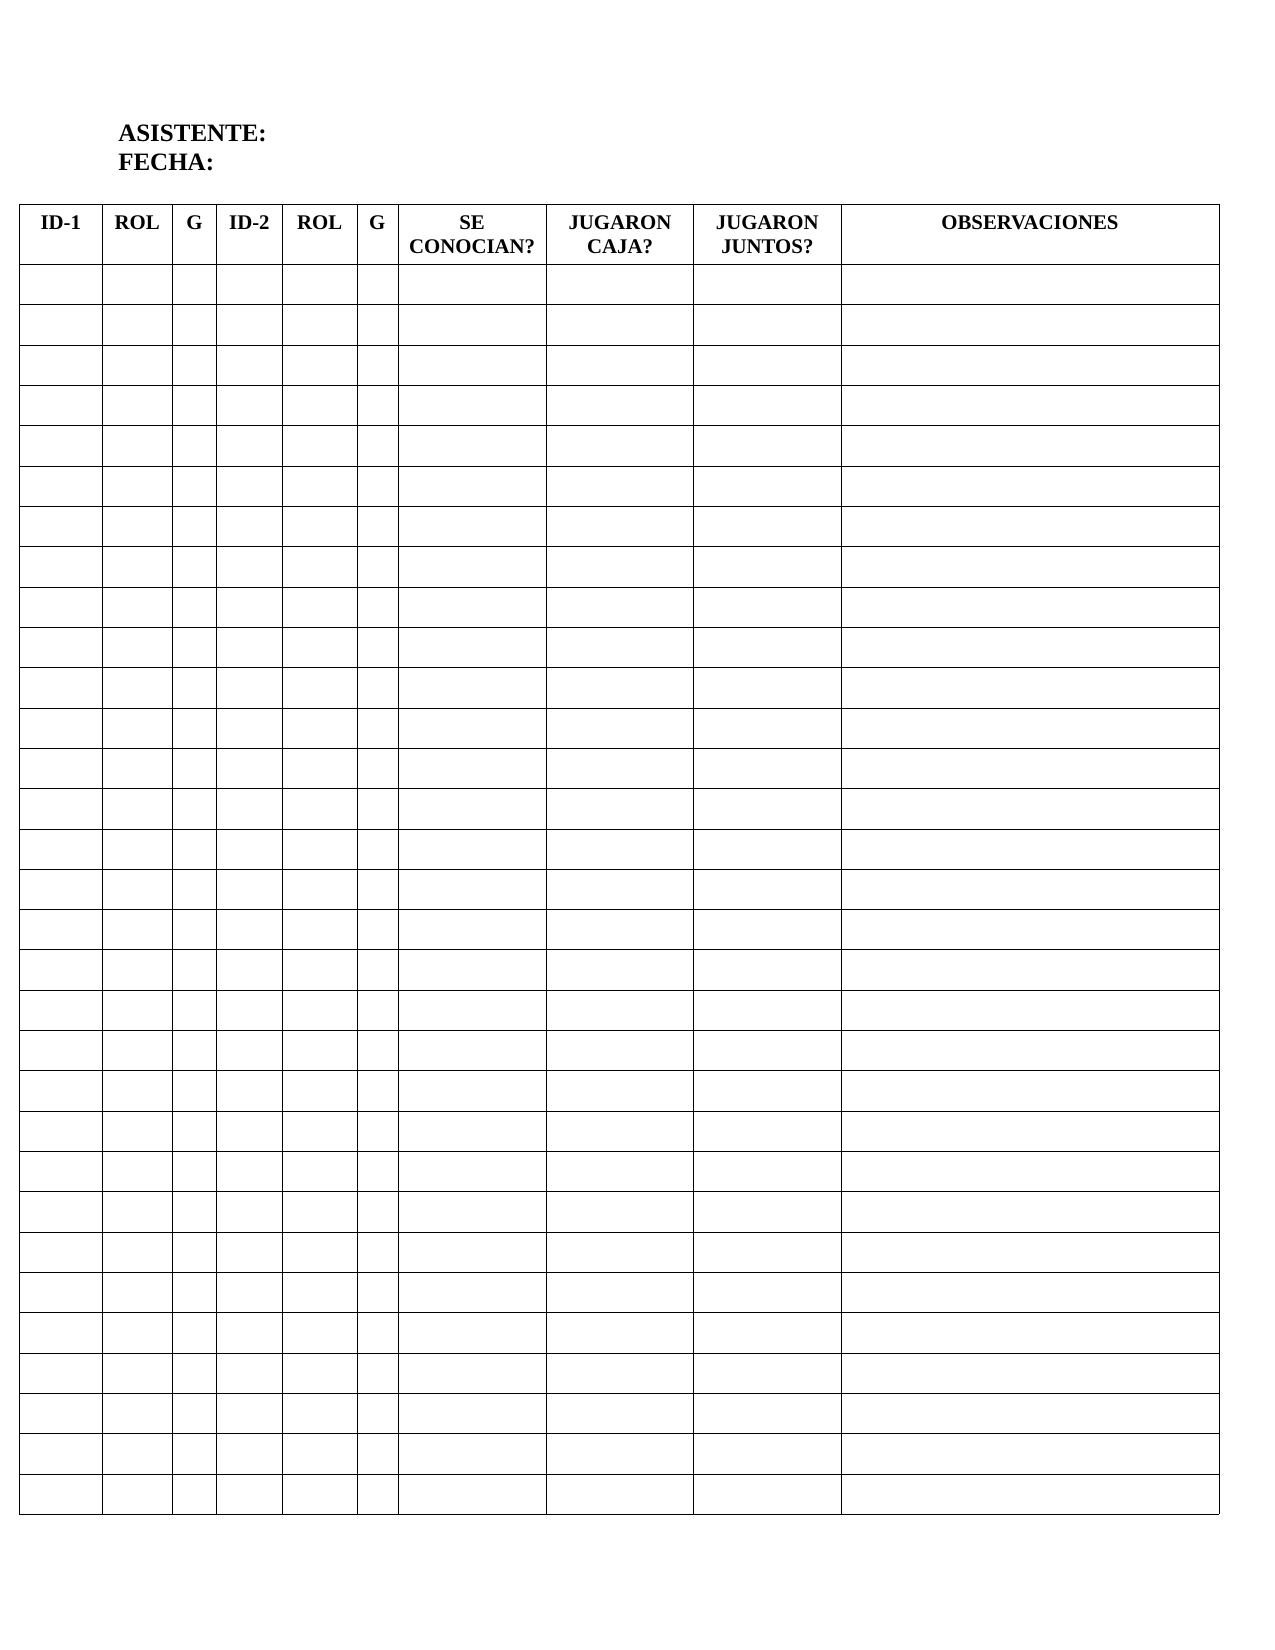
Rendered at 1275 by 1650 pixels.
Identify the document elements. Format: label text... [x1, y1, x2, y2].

table_cell [20, 1152, 102, 1191]
table_cell [103, 305, 172, 345]
table_cell [283, 1313, 357, 1352]
table_cell [103, 1152, 172, 1191]
table_cell [217, 1152, 282, 1191]
table_cell [547, 1354, 693, 1393]
table_header JUGARON CAJA? [547, 205, 693, 264]
table_cell [358, 265, 398, 304]
table_cell [694, 830, 841, 869]
table_cell [103, 1273, 172, 1312]
table_cell [399, 1354, 546, 1393]
table_cell [283, 1071, 357, 1111]
table_cell [694, 1273, 841, 1312]
table_cell [547, 1475, 693, 1514]
table_cell [20, 1394, 102, 1433]
table_cell [20, 910, 102, 949]
table_cell [547, 709, 693, 748]
table_cell [358, 950, 398, 990]
table_cell [283, 547, 357, 587]
table_cell [20, 991, 102, 1030]
table_cell [173, 1394, 216, 1433]
table_cell [358, 1031, 398, 1070]
table_cell [20, 668, 102, 707]
table_cell [283, 950, 357, 990]
table_cell [103, 265, 172, 304]
table_cell [283, 426, 357, 466]
table_cell [173, 1152, 216, 1191]
table_cell [173, 870, 216, 909]
table_cell [694, 628, 841, 667]
table_cell [399, 426, 546, 466]
table_header JUGARON JUNTOS? [694, 205, 841, 264]
table_cell [842, 789, 1219, 828]
table_header SE CONOCIAN? [399, 205, 546, 264]
table_cell [283, 265, 357, 304]
table_cell [842, 1313, 1219, 1352]
table_cell [20, 426, 102, 466]
table_cell [103, 1434, 172, 1473]
table_cell [20, 1192, 102, 1232]
table_cell [547, 1313, 693, 1352]
table_cell [358, 991, 398, 1030]
table_cell [103, 1354, 172, 1393]
table_cell [173, 668, 216, 707]
table_cell [173, 346, 216, 385]
table_cell [173, 507, 216, 546]
table_cell [217, 305, 282, 345]
table_cell [173, 1273, 216, 1312]
table_cell [20, 588, 102, 627]
table_cell [103, 910, 172, 949]
table_cell [358, 547, 398, 587]
table_cell [173, 789, 216, 828]
table_cell [358, 507, 398, 546]
table_cell [217, 1112, 282, 1151]
table_cell [547, 749, 693, 788]
table_cell [694, 1394, 841, 1433]
table_cell [547, 870, 693, 909]
table_cell [358, 830, 398, 869]
table_header ID-2 [217, 205, 282, 264]
table_cell [358, 588, 398, 627]
table_cell [842, 467, 1219, 506]
table_cell [283, 1354, 357, 1393]
table_cell [217, 346, 282, 385]
table_cell [217, 628, 282, 667]
table_cell [399, 1313, 546, 1352]
table_cell [399, 588, 546, 627]
table_cell [694, 1192, 841, 1232]
table_cell [173, 830, 216, 869]
table_cell [358, 1475, 398, 1514]
table_cell [842, 991, 1219, 1030]
table_cell [694, 547, 841, 587]
table_cell [20, 1434, 102, 1473]
table_cell [217, 749, 282, 788]
table_cell [358, 1354, 398, 1393]
table_cell [217, 910, 282, 949]
table_cell [399, 1475, 546, 1514]
table_header OBSERVACIONES [842, 205, 1219, 264]
table_cell [217, 1475, 282, 1514]
table_cell [358, 1313, 398, 1352]
table_cell [283, 1273, 357, 1312]
table_cell [694, 426, 841, 466]
table_cell [358, 386, 398, 425]
table_cell [842, 1273, 1219, 1312]
table_cell [694, 265, 841, 304]
table_cell [217, 1313, 282, 1352]
table_cell [283, 991, 357, 1030]
table_cell [399, 789, 546, 828]
table_cell [694, 789, 841, 828]
table_cell [842, 910, 1219, 949]
table_cell [358, 1233, 398, 1272]
table_cell [399, 991, 546, 1030]
table_cell [358, 789, 398, 828]
table_cell [694, 668, 841, 707]
table_cell [173, 305, 216, 345]
table_cell [103, 870, 172, 909]
table_cell [547, 305, 693, 345]
table_cell [173, 1313, 216, 1352]
table_cell [217, 1354, 282, 1393]
table_cell [842, 305, 1219, 345]
table_cell [217, 1394, 282, 1433]
table_cell [103, 1475, 172, 1514]
table_cell [173, 1233, 216, 1272]
table_cell [283, 1031, 357, 1070]
table_cell [283, 467, 357, 506]
table_cell [20, 1475, 102, 1514]
table_cell [399, 1434, 546, 1473]
table_cell [283, 346, 357, 385]
table_cell [358, 749, 398, 788]
table_cell [173, 1192, 216, 1232]
table_cell [20, 547, 102, 587]
table_cell [20, 265, 102, 304]
table_cell [283, 1192, 357, 1232]
table_cell [103, 1192, 172, 1232]
table_cell [547, 1031, 693, 1070]
table_cell [547, 1071, 693, 1111]
table_cell [20, 709, 102, 748]
table_header G [358, 205, 398, 264]
table_header ROL [283, 205, 357, 264]
table_cell [842, 1475, 1219, 1514]
table_cell [547, 346, 693, 385]
table_cell [694, 1354, 841, 1393]
table_cell [20, 749, 102, 788]
table_cell [217, 830, 282, 869]
table_cell [399, 305, 546, 345]
table_cell [358, 426, 398, 466]
table_cell [547, 628, 693, 667]
table_cell [842, 547, 1219, 587]
table_cell [217, 588, 282, 627]
table_cell [217, 507, 282, 546]
table_cell [103, 1233, 172, 1272]
table_cell [358, 1273, 398, 1312]
table_cell [842, 870, 1219, 909]
table_cell [217, 265, 282, 304]
table_cell [173, 991, 216, 1030]
table_cell [103, 467, 172, 506]
table_cell [842, 386, 1219, 425]
table_cell [842, 1233, 1219, 1272]
table_cell [217, 789, 282, 828]
table_cell [399, 1394, 546, 1433]
table_cell [103, 830, 172, 869]
table_cell [217, 1273, 282, 1312]
text ASISTENTE: [118, 118, 1157, 147]
table_cell [358, 1112, 398, 1151]
table_cell [547, 950, 693, 990]
table_cell [358, 1192, 398, 1232]
table_cell [173, 1071, 216, 1111]
table_cell [173, 749, 216, 788]
table_cell [103, 588, 172, 627]
table_cell [103, 668, 172, 707]
table_cell [173, 588, 216, 627]
table_cell [399, 386, 546, 425]
table_cell [283, 830, 357, 869]
table_cell [20, 386, 102, 425]
table_cell [173, 709, 216, 748]
table_cell [217, 991, 282, 1030]
table_cell [173, 386, 216, 425]
table_cell [103, 1031, 172, 1070]
table_cell [217, 386, 282, 425]
table_cell [20, 1112, 102, 1151]
table_cell [20, 628, 102, 667]
table_cell [547, 1112, 693, 1151]
table_cell [173, 1031, 216, 1070]
table_cell [842, 426, 1219, 466]
table_cell [694, 870, 841, 909]
table_cell [283, 507, 357, 546]
table_cell [842, 950, 1219, 990]
table_cell [217, 1071, 282, 1111]
table_cell [547, 668, 693, 707]
table_cell [842, 507, 1219, 546]
table_cell [842, 749, 1219, 788]
table_cell [399, 1273, 546, 1312]
table_cell [217, 547, 282, 587]
table_cell [103, 1313, 172, 1352]
table_cell [399, 346, 546, 385]
table_cell [358, 1434, 398, 1473]
table_cell [103, 426, 172, 466]
table_cell [358, 1152, 398, 1191]
table_cell [694, 1031, 841, 1070]
table_cell [694, 588, 841, 627]
table_cell [694, 1152, 841, 1191]
table_cell [283, 386, 357, 425]
table_cell [547, 467, 693, 506]
table_cell [399, 950, 546, 990]
table_cell [283, 789, 357, 828]
table_cell [173, 910, 216, 949]
table_cell [20, 305, 102, 345]
table_cell [547, 547, 693, 587]
table_cell [842, 1354, 1219, 1393]
table_cell [842, 709, 1219, 748]
table_cell [217, 467, 282, 506]
table_cell [103, 950, 172, 990]
table_cell [173, 1112, 216, 1151]
table_cell [842, 1192, 1219, 1232]
table_cell [547, 386, 693, 425]
table_cell [20, 1313, 102, 1352]
table_cell [842, 265, 1219, 304]
table_cell [103, 749, 172, 788]
table_cell [547, 991, 693, 1030]
table_cell [547, 1394, 693, 1433]
table_cell [103, 789, 172, 828]
table_cell [358, 910, 398, 949]
table_cell [173, 1354, 216, 1393]
table_cell [547, 1434, 693, 1473]
table_cell [842, 628, 1219, 667]
table_cell [283, 628, 357, 667]
table_cell [173, 426, 216, 466]
table_cell [283, 1112, 357, 1151]
table_cell [173, 1475, 216, 1514]
table_cell [399, 1233, 546, 1272]
table_cell [694, 749, 841, 788]
table_cell [842, 1434, 1219, 1473]
table_cell [694, 1434, 841, 1473]
table_cell [547, 1233, 693, 1272]
table_cell [842, 1031, 1219, 1070]
table_cell [694, 1313, 841, 1352]
table_cell [283, 588, 357, 627]
table_cell [694, 467, 841, 506]
table_header G [173, 205, 216, 264]
table_cell [283, 1394, 357, 1433]
table_cell [20, 789, 102, 828]
table_cell [103, 507, 172, 546]
table_cell [283, 1233, 357, 1272]
table_cell [20, 1354, 102, 1393]
table_cell [283, 1152, 357, 1191]
table_cell [173, 950, 216, 990]
table_cell [173, 467, 216, 506]
table_cell [217, 1434, 282, 1473]
table_cell [217, 1031, 282, 1070]
table_cell [547, 830, 693, 869]
table_cell [358, 668, 398, 707]
table_cell [399, 870, 546, 909]
table_cell [358, 467, 398, 506]
table_cell [358, 346, 398, 385]
table_cell [20, 346, 102, 385]
table_cell [399, 467, 546, 506]
table_cell [103, 1112, 172, 1151]
table_cell [399, 628, 546, 667]
table_cell [173, 628, 216, 667]
table_cell [283, 709, 357, 748]
table_cell [20, 1031, 102, 1070]
table_cell [694, 991, 841, 1030]
table_cell [842, 1071, 1219, 1111]
table_cell [217, 426, 282, 466]
table_cell [283, 910, 357, 949]
table_cell [173, 547, 216, 587]
table_cell [399, 709, 546, 748]
table_cell [399, 830, 546, 869]
table_cell [103, 547, 172, 587]
table_cell [694, 1233, 841, 1272]
table_cell [20, 467, 102, 506]
table_cell [842, 1152, 1219, 1191]
table_cell [694, 1475, 841, 1514]
table_cell [217, 668, 282, 707]
table_cell [173, 265, 216, 304]
table_cell [694, 346, 841, 385]
table_cell [173, 1434, 216, 1473]
table_cell [842, 668, 1219, 707]
table_cell [694, 910, 841, 949]
table_cell [547, 588, 693, 627]
table_cell [358, 1071, 398, 1111]
text FECHA: [118, 147, 1157, 176]
table_cell [283, 870, 357, 909]
table_cell [20, 1071, 102, 1111]
table_cell [547, 507, 693, 546]
table_cell [358, 305, 398, 345]
table_cell [20, 950, 102, 990]
table_cell [694, 305, 841, 345]
table_cell [20, 870, 102, 909]
table_header ROL [103, 205, 172, 264]
table_cell [399, 1112, 546, 1151]
table_cell [547, 265, 693, 304]
table_cell [547, 1273, 693, 1312]
table_cell [283, 1434, 357, 1473]
table_cell [103, 991, 172, 1030]
table_cell [103, 1071, 172, 1111]
table_cell [399, 1192, 546, 1232]
table_cell [358, 870, 398, 909]
table_cell [217, 1233, 282, 1272]
table_cell [694, 507, 841, 546]
table_cell [399, 265, 546, 304]
table_cell [547, 426, 693, 466]
table_cell [399, 1031, 546, 1070]
table_cell [399, 749, 546, 788]
table_cell [20, 830, 102, 869]
table_cell [547, 1192, 693, 1232]
table_cell [399, 1152, 546, 1191]
table_cell [694, 950, 841, 990]
table_cell [399, 1071, 546, 1111]
table_cell [20, 1233, 102, 1272]
table_cell [217, 950, 282, 990]
table_cell [103, 386, 172, 425]
table_cell [547, 789, 693, 828]
table_cell [842, 588, 1219, 627]
table_cell [842, 1112, 1219, 1151]
table_cell [694, 709, 841, 748]
table_cell [399, 668, 546, 707]
table_cell [842, 830, 1219, 869]
table_cell [399, 507, 546, 546]
table_cell [842, 1394, 1219, 1433]
table_cell [20, 1273, 102, 1312]
table_cell [283, 1475, 357, 1514]
table_cell [399, 547, 546, 587]
table_cell [217, 870, 282, 909]
table_cell [283, 749, 357, 788]
table_cell [694, 1071, 841, 1111]
table_cell [217, 709, 282, 748]
table_cell [358, 628, 398, 667]
table_cell [547, 1152, 693, 1191]
table_cell [103, 346, 172, 385]
table_cell [358, 1394, 398, 1433]
table_cell [20, 507, 102, 546]
table_cell [547, 910, 693, 949]
table_cell [399, 910, 546, 949]
table_cell [283, 668, 357, 707]
table_cell [103, 628, 172, 667]
table_header ID-1 [20, 205, 102, 264]
table_cell [103, 709, 172, 748]
table_cell [103, 1394, 172, 1433]
table_cell [358, 709, 398, 748]
table_cell [694, 386, 841, 425]
table_cell [842, 346, 1219, 385]
table_cell [217, 1192, 282, 1232]
table_cell [283, 305, 357, 345]
table_cell [694, 1112, 841, 1151]
